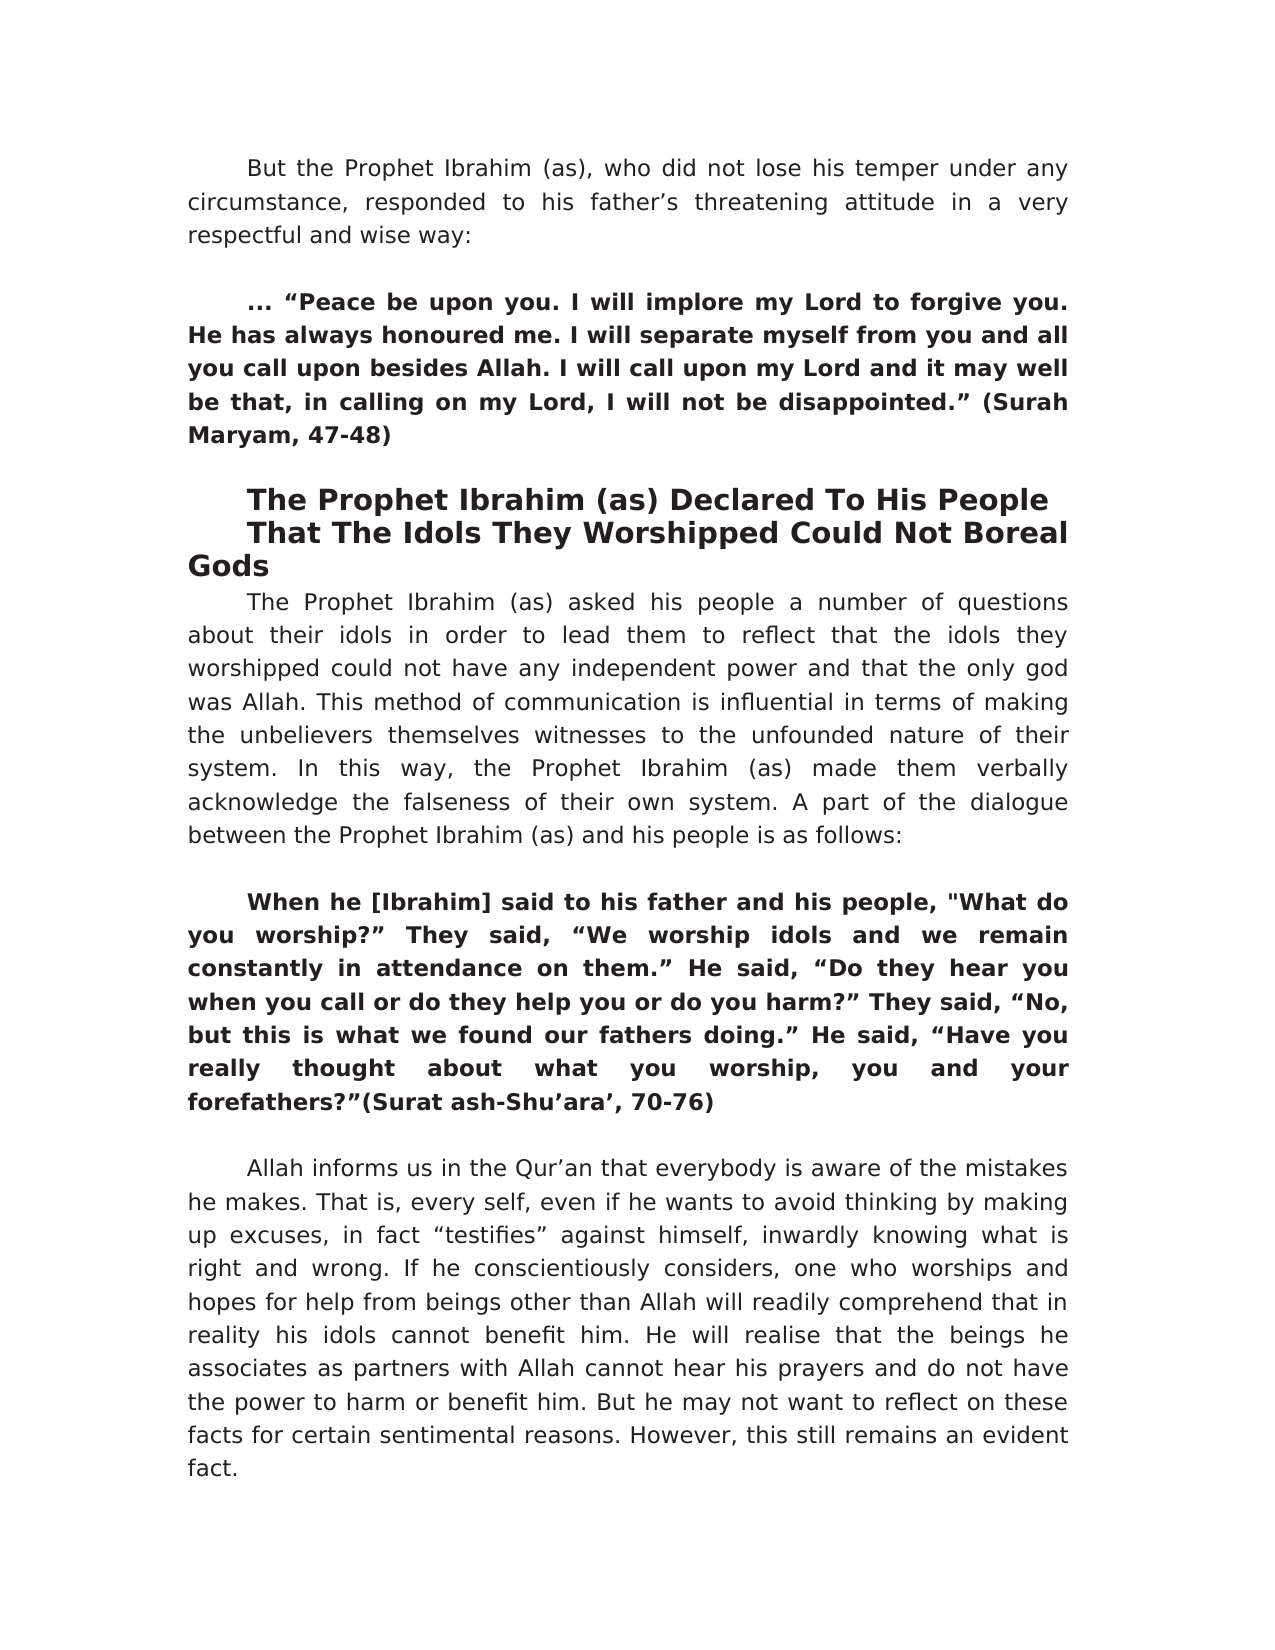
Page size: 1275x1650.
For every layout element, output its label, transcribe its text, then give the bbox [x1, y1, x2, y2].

text The Prophet Ibrahim (as) asked his people a number of questions about their idols in order to lead them to reflect that the idols they worshipped could not have any independent power and that the only god was Allah. This method of communication is influential in terms of making the unbelievers themselves witnesses to the unfounded nature of their system. In this way, the Prophet Ibrahim (as) made them verbally acknowledge the falseness of their own system. A part of the dialogue between the Prophet Ibrahim (as) and his people is as follows: [187, 583, 1070, 850]
text That The Idols They Worshipped Could Not Boreal Gods [187, 517, 1070, 583]
text Allah informs us in the Qur’an that everybody is aware of the mistakes he makes. That is, every self, even if he wants to avoid thinking by making up excuses, in fact “testifies” against himself, inwardly knowing what is right and wrong. If he conscientiously considers, one who worships and hopes for help from beings other than Allah will readily comprehend that in reality his idols cannot benefit him. He will realise that the beings he associates as partners with Allah cannot hear his prayers and do not have the power to harm or benefit him. But he may not want to reflect on these facts for certain sentimental reasons. However, this still remains an evident fact. [187, 1150, 1070, 1483]
text The Prophet Ibrahim (as) Declared To His People [187, 483, 1070, 517]
text When he [Ibrahim] said to his father and his people, "What do you worship?” They said, “We worship idols and we remain constantly in attendance on them.” He said, “Do they hear you when you call or do they help you or do you harm?” They said, “No, but this is what we found our fathers doing.” He said, “Have you really thought about what you worship, you and your forefathers?”(Surat ash-Shu’ara’, 70-76) [187, 883, 1070, 1117]
text ... “Peace be upon you. I will implore my Lord to forgive you. He has always honoured me. I will separate myself from you and all you call upon besides Allah. I will call upon my Lord and it may well be that, in calling on my Lord, I will not be disappointed.” (Surah Maryam, 47-48) [187, 283, 1070, 450]
text But the Prophet Ibrahim (as), who did not lose his temper under any circumstance, responded to his father’s threatening attitude in a very respectful and wise way: [187, 150, 1070, 250]
